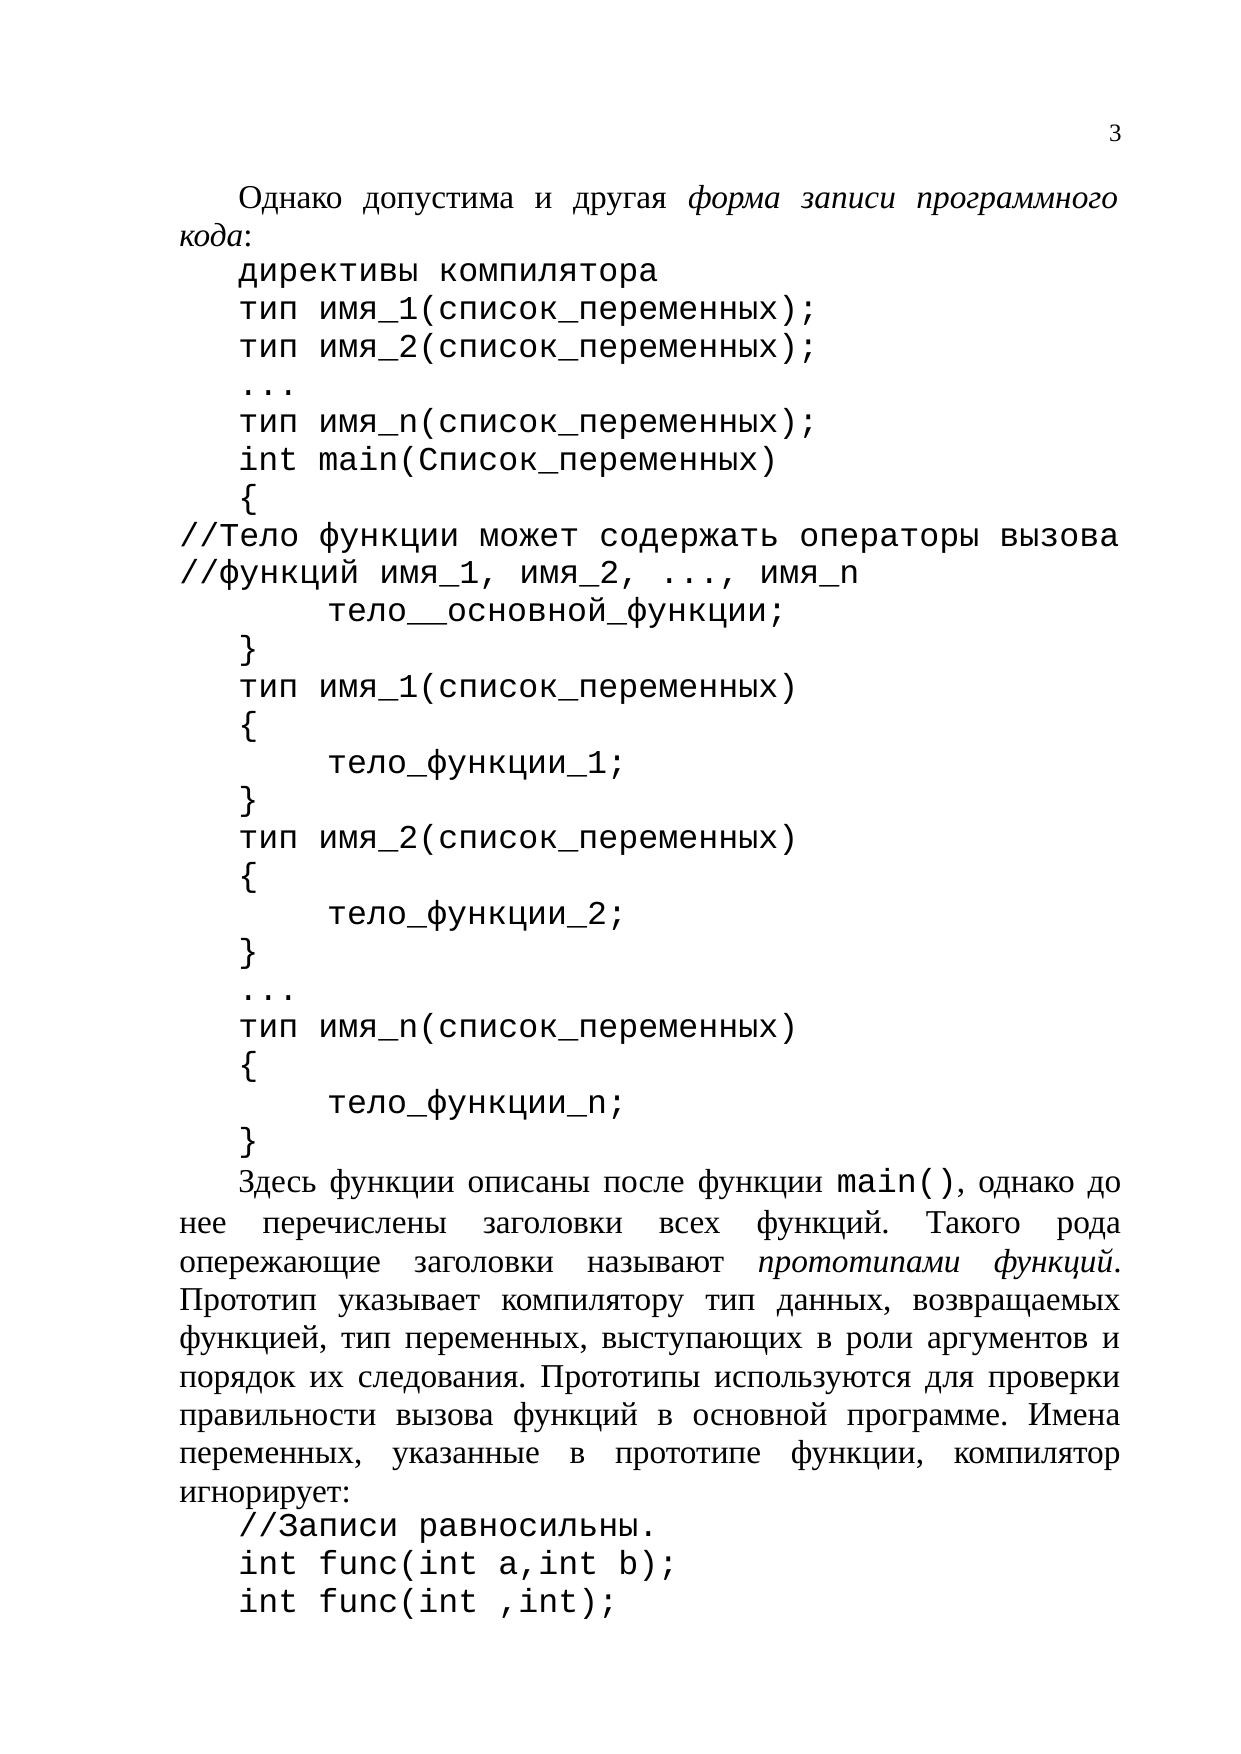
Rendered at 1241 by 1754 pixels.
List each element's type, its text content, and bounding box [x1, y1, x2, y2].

text ... [179, 367, 1121, 405]
text тело_функции_n; [179, 1086, 1121, 1123]
text тип имя_n(список_переменных) [179, 1010, 1121, 1048]
text тело_функции_1; [179, 745, 1121, 783]
text int funс(int a,int b); [179, 1547, 1121, 1585]
text тип имя_1(список_переменных) [179, 670, 1121, 707]
text Здесь функции описаны после функции main(), однако до нее перечислены заголовки всех функций. Такого рода опережающие заголовки называют прототипами функций. Прототип указывает компилятору тип данных, возвращаемых функцией, тип переменных, выступающих в роли аргументов и порядок их следования. Прототипы используются для проверки правильности вызова функций в основной программе. Имена переменных, указанные в прототипе функции, компилятор игнорирует: [179, 1161, 1121, 1509]
text директивы компилятора [179, 254, 1121, 292]
text int main(Список_переменных) [179, 443, 1121, 481]
text //Тело функции может содержать операторы вызова [179, 518, 1121, 556]
text int funс(int ,int); [179, 1585, 1121, 1623]
text тип имя_2(список_переменных) [179, 821, 1121, 859]
text } [179, 1123, 1121, 1161]
text } [179, 632, 1121, 670]
text тело__основной_функции; [179, 594, 1121, 632]
text ... [179, 972, 1121, 1010]
text тип имя_n(список_переменных); [179, 405, 1121, 443]
text } [179, 934, 1121, 972]
text { [179, 481, 1121, 518]
text //Записи равносильны. [179, 1509, 1121, 1547]
text //функций имя_1, имя_2, ..., имя_n [179, 556, 1121, 594]
text тело_функции_2; [179, 897, 1121, 934]
text { [179, 707, 1121, 745]
text } [179, 783, 1121, 821]
text тип имя_2(список_переменных); [179, 329, 1121, 367]
text { [179, 1048, 1121, 1086]
text тип имя_1(список_переменных); [179, 292, 1121, 329]
text Однако допустима и другая форма записи программного кода: [179, 177, 1121, 254]
text { [179, 859, 1121, 897]
